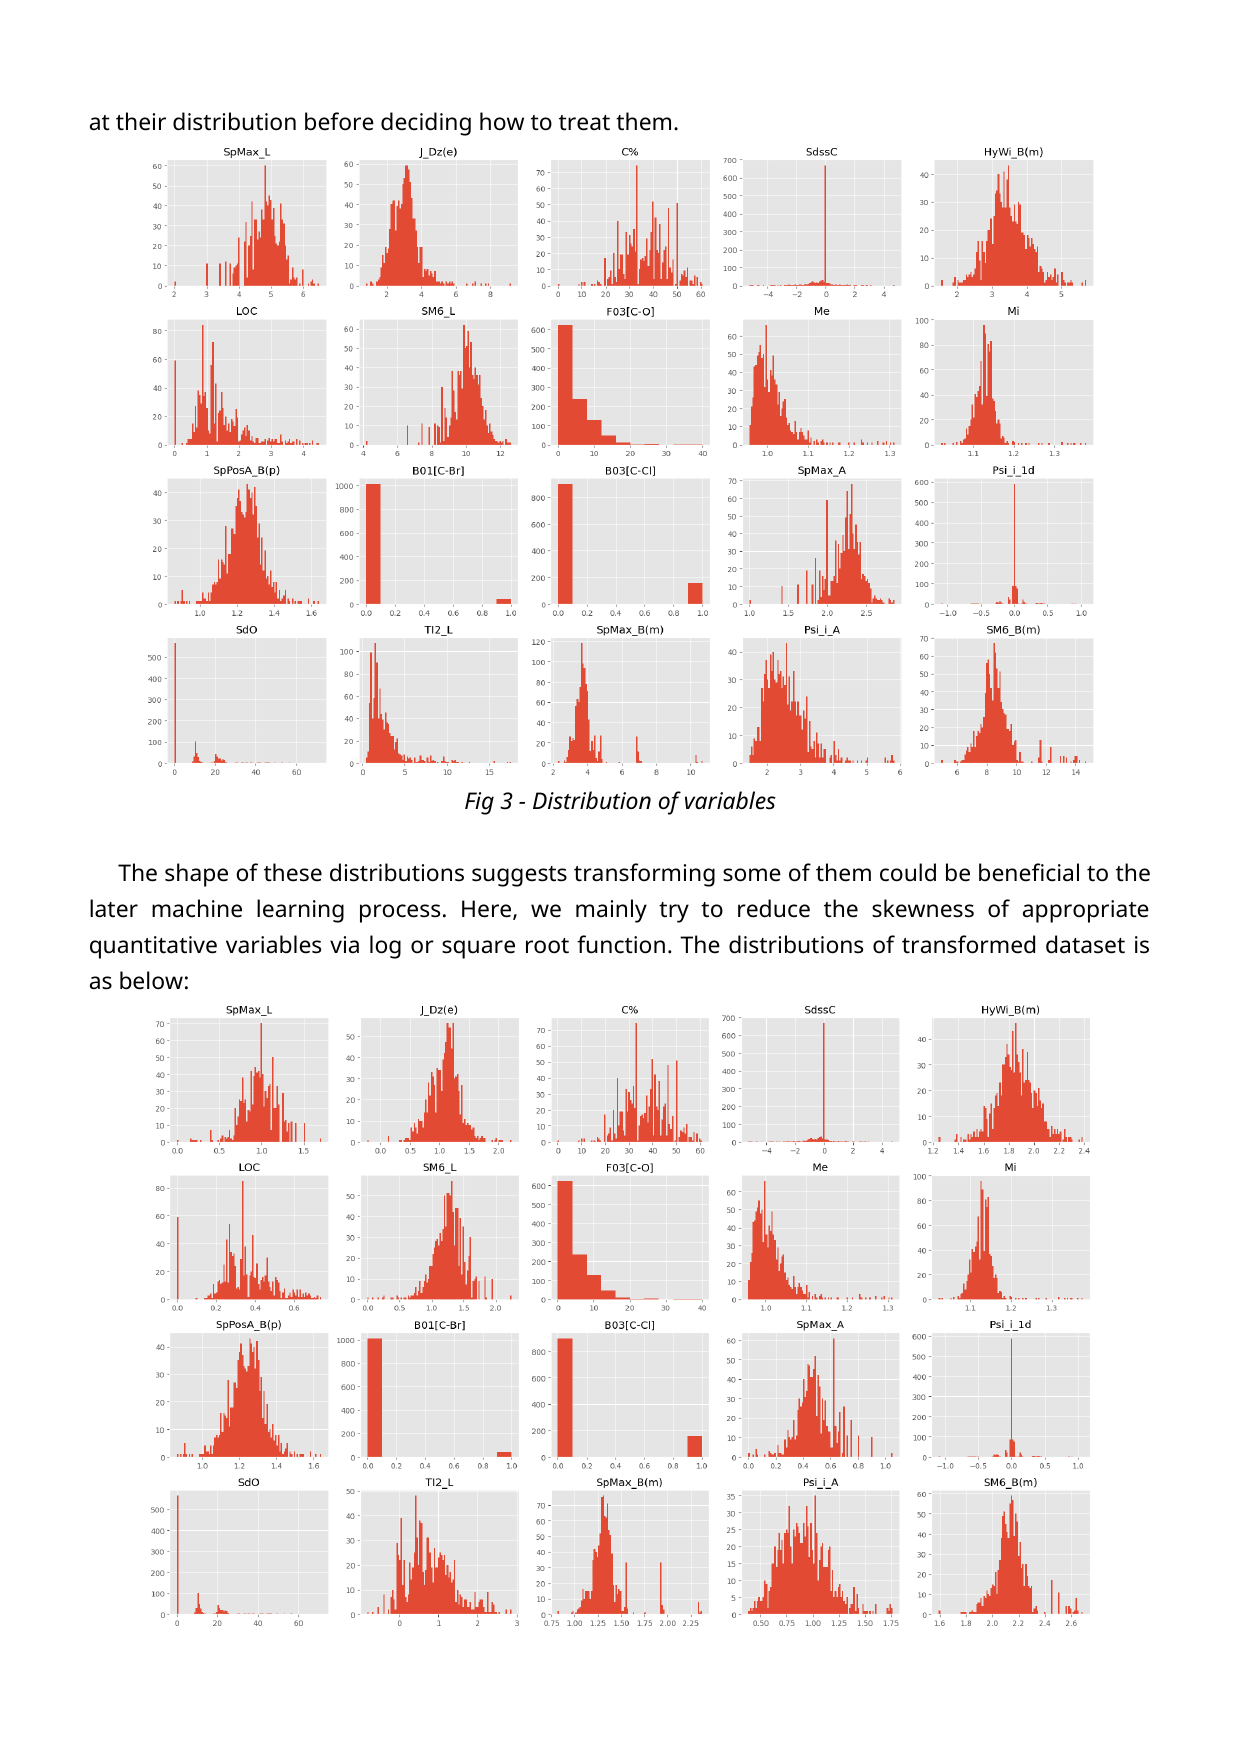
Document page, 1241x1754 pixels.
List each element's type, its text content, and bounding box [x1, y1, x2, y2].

text Fig 3 - Distribution of variables [88, 785, 1152, 816]
picture [142, 142, 1098, 781]
text The shape of these distributions suggests transforming some of them could be beneficial to the later machine learning process. Here, we mainly try to reduce the skewness of appropriate quantitative variables via log or square root function. The distributions of transformed dataset is as below: [88, 857, 1152, 996]
picture [145, 1000, 1095, 1632]
text at their distribution before deciding how to treat them. [88, 106, 1152, 137]
